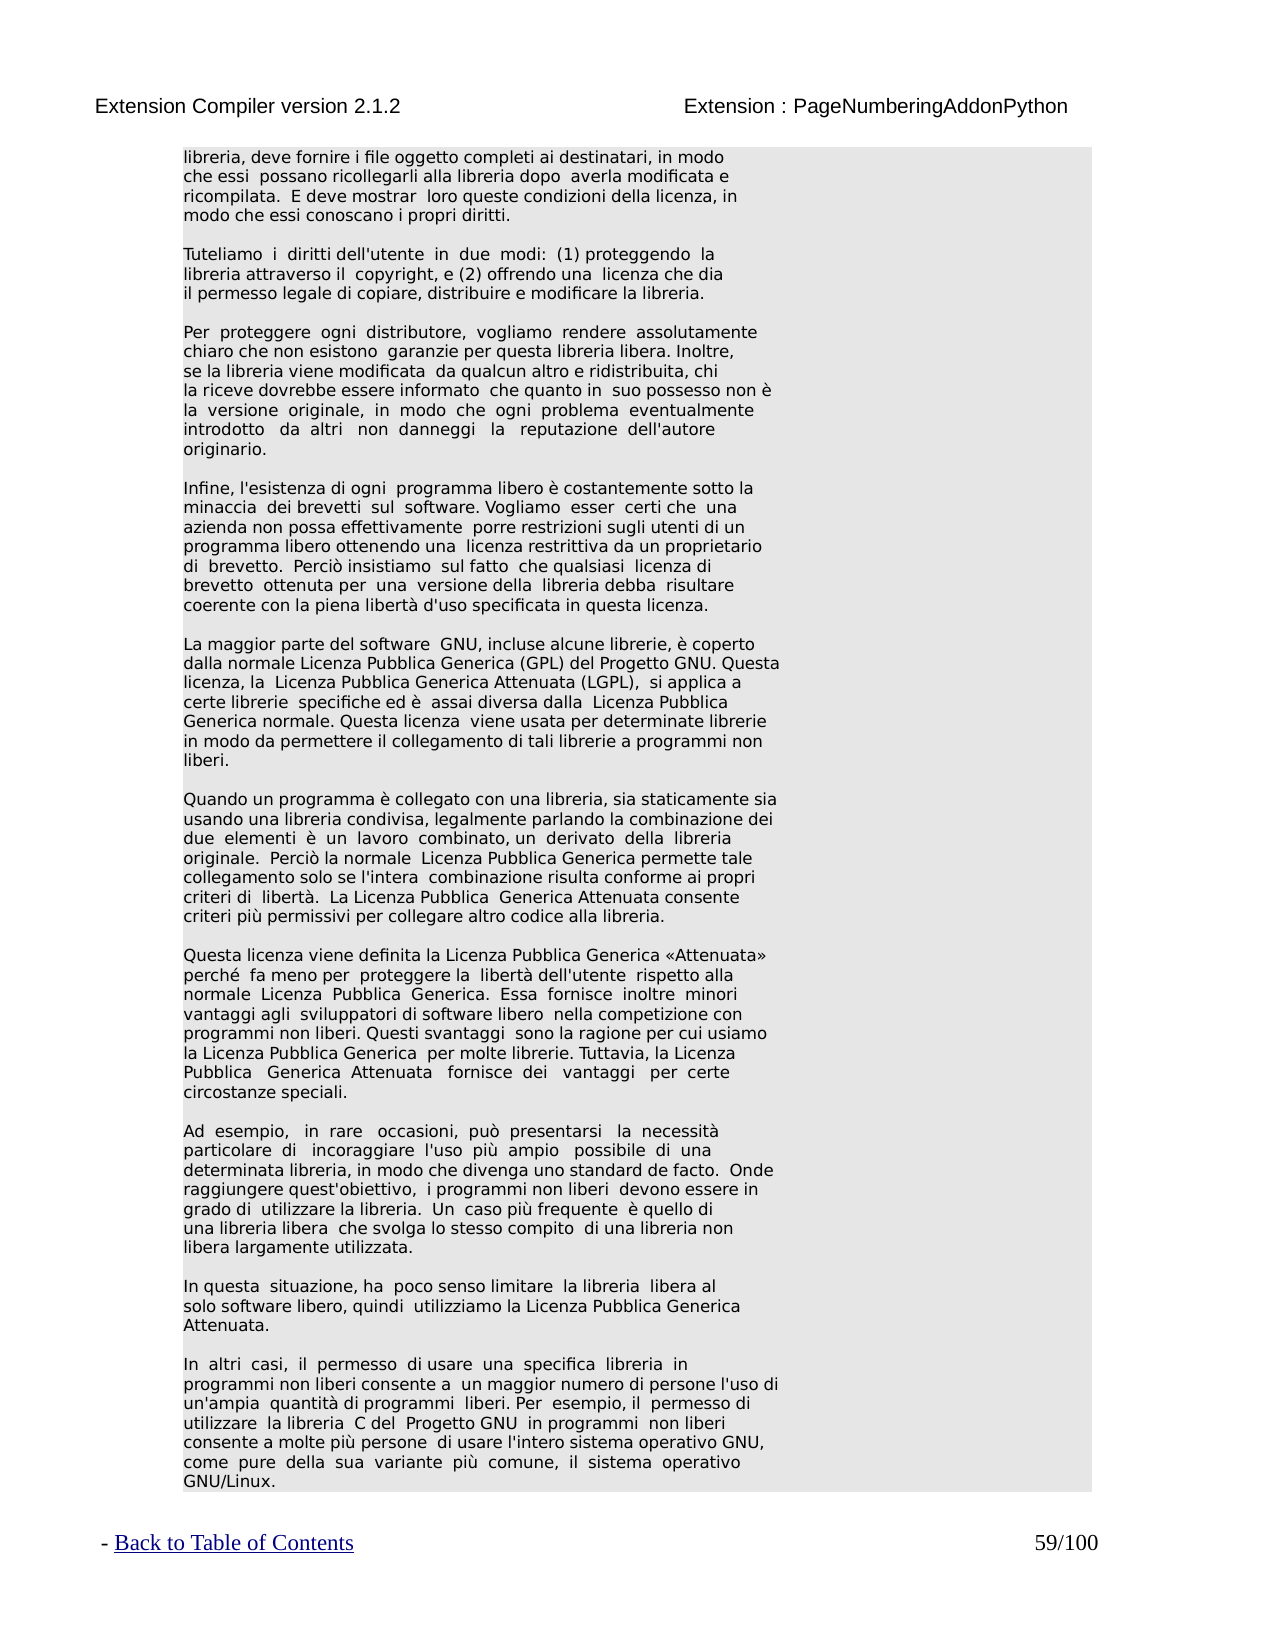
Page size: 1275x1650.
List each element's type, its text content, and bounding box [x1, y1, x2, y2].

text criteri di libertà. La Licenza Pubblica Generica Attenuata consente [183, 888, 1092, 907]
text il permesso legale di copiare, distribuire e modificare la libreria. [183, 284, 1092, 303]
text come pure della sua variante più comune, il sistema operativo [183, 1453, 1092, 1472]
text che essi possano ricollegarli alla libreria dopo averla modificata e [183, 167, 1092, 186]
text vantaggi agli sviluppatori di software libero nella competizione con [183, 1004, 1092, 1024]
text un'ampia quantità di programmi liberi. Per esempio, il permesso di [183, 1394, 1092, 1414]
text coerente con la piena libertà d'uso specificata in questa licenza. [183, 596, 1092, 615]
text licenza, la Licenza Pubblica Generica Attenuata (LGPL), si applica a [183, 673, 1092, 693]
text Generica normale. Questa licenza viene usata per determinate librerie [183, 712, 1092, 732]
text la Licenza Pubblica Generica per molte librerie. Tuttavia, la Licenza [183, 1043, 1092, 1063]
text In questa situazione, ha poco senso limitare la libreria libera al [183, 1277, 1092, 1297]
text utilizzare la libreria C del Progetto GNU in programmi non liberi [183, 1414, 1092, 1433]
text determinata libreria, in modo che divenga uno standard de facto. Onde [183, 1160, 1092, 1180]
text La maggior parte del software GNU, incluse alcune librerie, è coperto [183, 634, 1092, 654]
text di brevetto. Perciò insistiamo sul fatto che qualsiasi licenza di [183, 557, 1092, 576]
text programmi non liberi consente a un maggior numero di persone l'uso di [183, 1375, 1092, 1394]
text perché fa meno per proteggere la libertà dell'utente rispetto alla [183, 966, 1092, 985]
text brevetto ottenuta per una versione della libreria debba risultare [183, 576, 1092, 596]
text Pubblica Generica Attenuata fornisce dei vantaggi per certe [183, 1063, 1092, 1082]
text la riceve dovrebbe essere informato che quanto in suo possesso non è [183, 381, 1092, 401]
text liberi. [183, 751, 1092, 771]
text introdotto da altri non danneggi la reputazione dell'autore [183, 420, 1092, 440]
text modo che essi conoscano i propri diritti. [183, 206, 1092, 225]
text libreria, deve fornire i file oggetto completi ai destinatari, in modo [183, 147, 1092, 167]
text due elementi è un lavoro combinato, un derivato della libreria [183, 829, 1092, 849]
text collegamento solo se l'intera combinazione risulta conforme ai propri [183, 868, 1092, 888]
text Quando un programma è collegato con una libreria, sia staticamente sia [183, 790, 1092, 810]
text libreria attraverso il copyright, e (2) offrendo una licenza che dia [183, 264, 1092, 284]
text grado di utilizzare la libreria. Un caso più frequente è quello di [183, 1199, 1092, 1219]
text GNU/Linux. [183, 1472, 1092, 1492]
text originale. Perciò la normale Licenza Pubblica Generica permette tale [183, 849, 1092, 868]
text programma libero ottenendo una licenza restrittiva da un proprietario [183, 537, 1092, 557]
text dalla normale Licenza Pubblica Generica (GPL) del Progetto GNU. Questa [183, 654, 1092, 673]
text originario. [183, 440, 1092, 459]
text chiaro che non esistono garanzie per questa libreria libera. Inoltre, [183, 342, 1092, 362]
text particolare di incoraggiare l'uso più ampio possibile di una [183, 1141, 1092, 1160]
text Attenuata. [183, 1316, 1092, 1336]
text Per proteggere ogni distributore, vogliamo rendere assolutamente [183, 323, 1092, 342]
text normale Licenza Pubblica Generica. Essa fornisce inoltre minori [183, 985, 1092, 1004]
text raggiungere quest'obiettivo, i programmi non liberi devono essere in [183, 1180, 1092, 1199]
text certe librerie specifiche ed è assai diversa dalla Licenza Pubblica [183, 693, 1092, 712]
text ricompilata. E deve mostrar loro queste condizioni della licenza, in [183, 186, 1092, 206]
text la versione originale, in modo che ogni problema eventualmente [183, 401, 1092, 420]
text una libreria libera che svolga lo stesso compito di una libreria non [183, 1219, 1092, 1238]
text minaccia dei brevetti sul software. Vogliamo esser certi che una [183, 498, 1092, 518]
text consente a molte più persone di usare l'intero sistema operativo GNU, [183, 1433, 1092, 1453]
text criteri più permissivi per collegare altro codice alla libreria. [183, 907, 1092, 927]
text libera largamente utilizzata. [183, 1238, 1092, 1258]
text solo software libero, quindi utilizziamo la Licenza Pubblica Generica [183, 1297, 1092, 1316]
text usando una libreria condivisa, legalmente parlando la combinazione dei [183, 810, 1092, 829]
text in modo da permettere il collegamento di tali librerie a programmi non [183, 732, 1092, 751]
text se la libreria viene modificata da qualcun altro e ridistribuita, chi [183, 362, 1092, 381]
text Infine, l'esistenza di ogni programma libero è costantemente sotto la [183, 479, 1092, 498]
text In altri casi, il permesso di usare una specifica libreria in [183, 1355, 1092, 1375]
text programmi non liberi. Questi svantaggi sono la ragione per cui usiamo [183, 1024, 1092, 1043]
text Questa licenza viene definita la Licenza Pubblica Generica «Attenuata» [183, 946, 1092, 966]
text Tuteliamo i diritti dell'utente in due modi: (1) proteggendo la [183, 245, 1092, 264]
text Ad esempio, in rare occasioni, può presentarsi la necessità [183, 1121, 1092, 1141]
text azienda non possa effettivamente porre restrizioni sugli utenti di un [183, 518, 1092, 537]
text circostanze speciali. [183, 1082, 1092, 1102]
